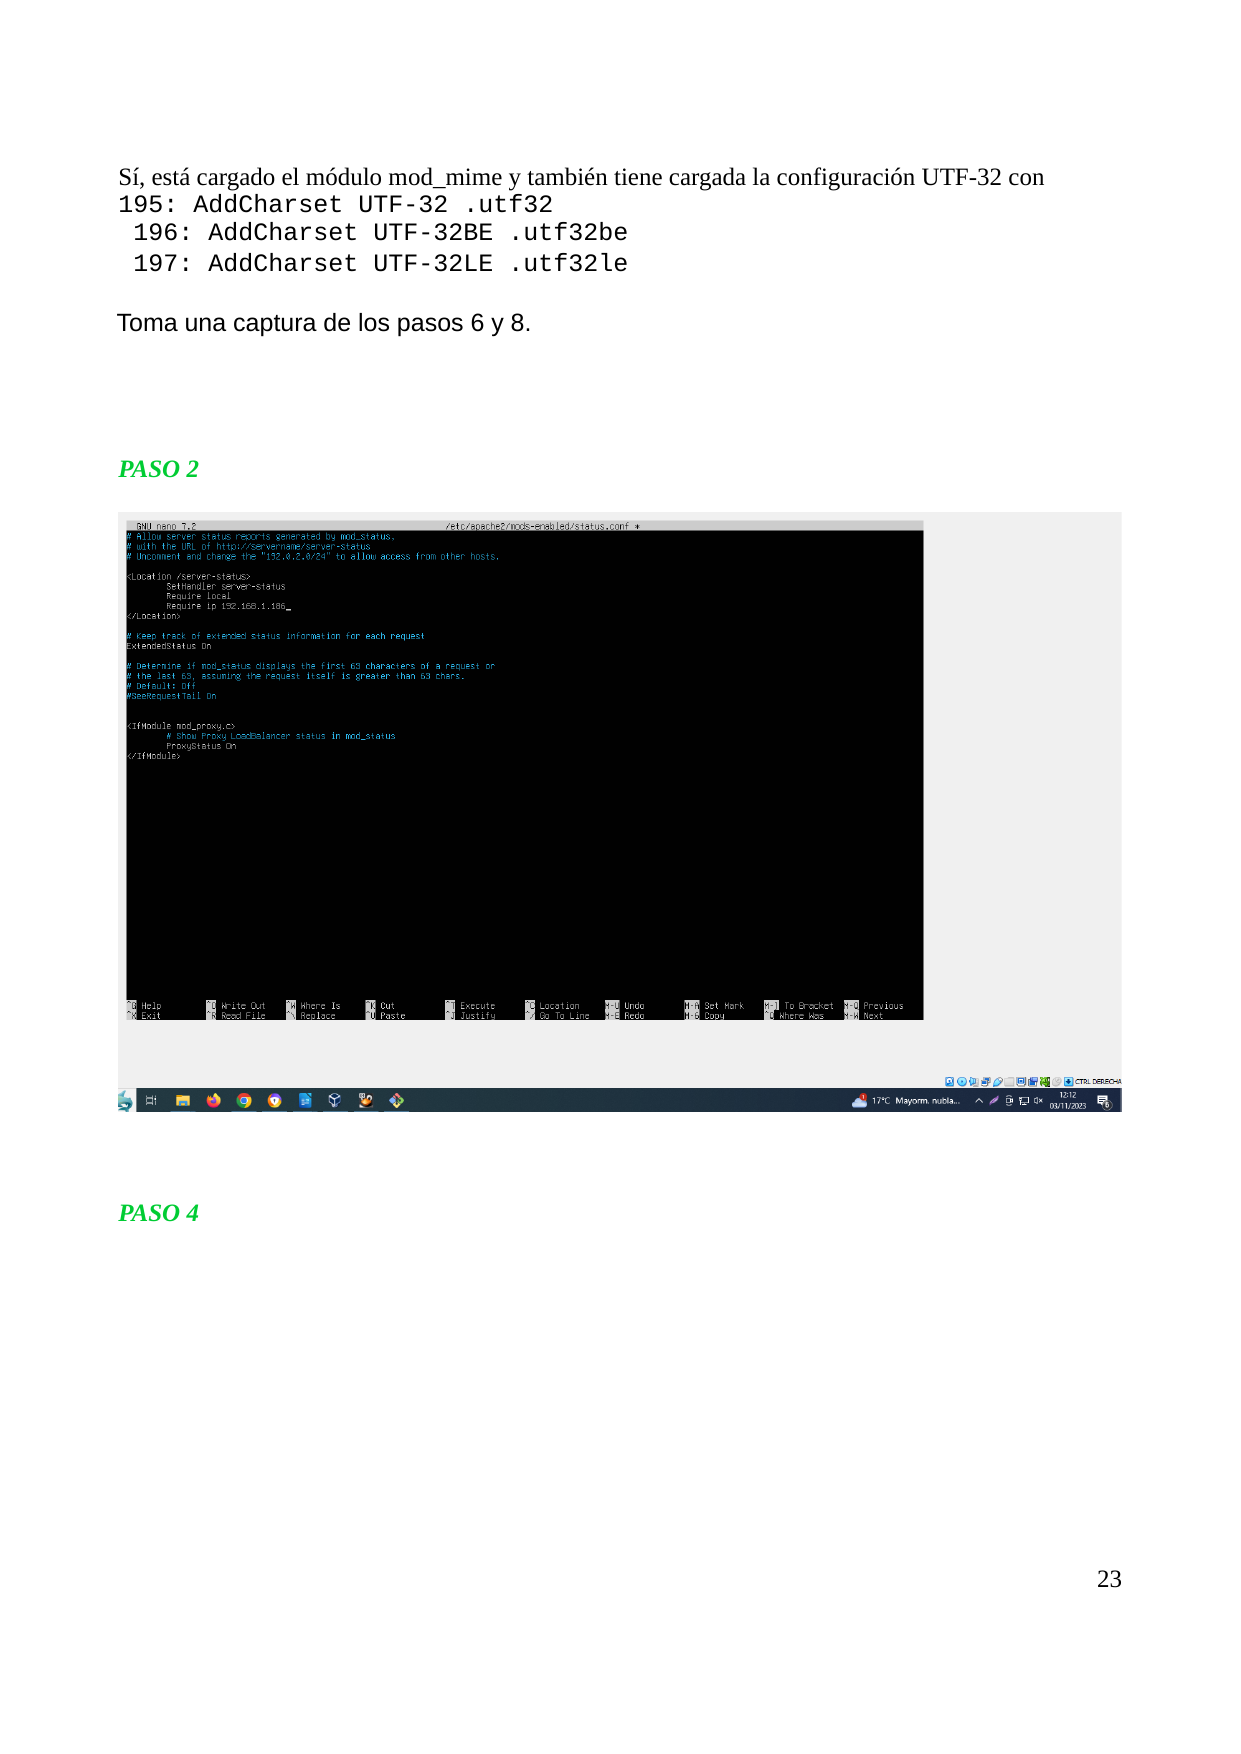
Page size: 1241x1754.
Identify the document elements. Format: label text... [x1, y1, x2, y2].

text Sí, está cargado el módulo mod_mime y también tiene cargada la configuración UTF-32 con 195: AddCharset UTF-32 .utf32 [118, 162, 1122, 219]
text PASO 4 [118, 1198, 1122, 1227]
text PASO 2 [118, 454, 1122, 483]
text Toma una captura de los pasos 6 y 8. [116, 307, 1122, 336]
text 197: AddCharset UTF-32LE .utf32le [118, 248, 1122, 279]
text 196: AddCharset UTF-32BE .utf32be [118, 219, 1122, 248]
picture [118, 512, 1122, 1112]
